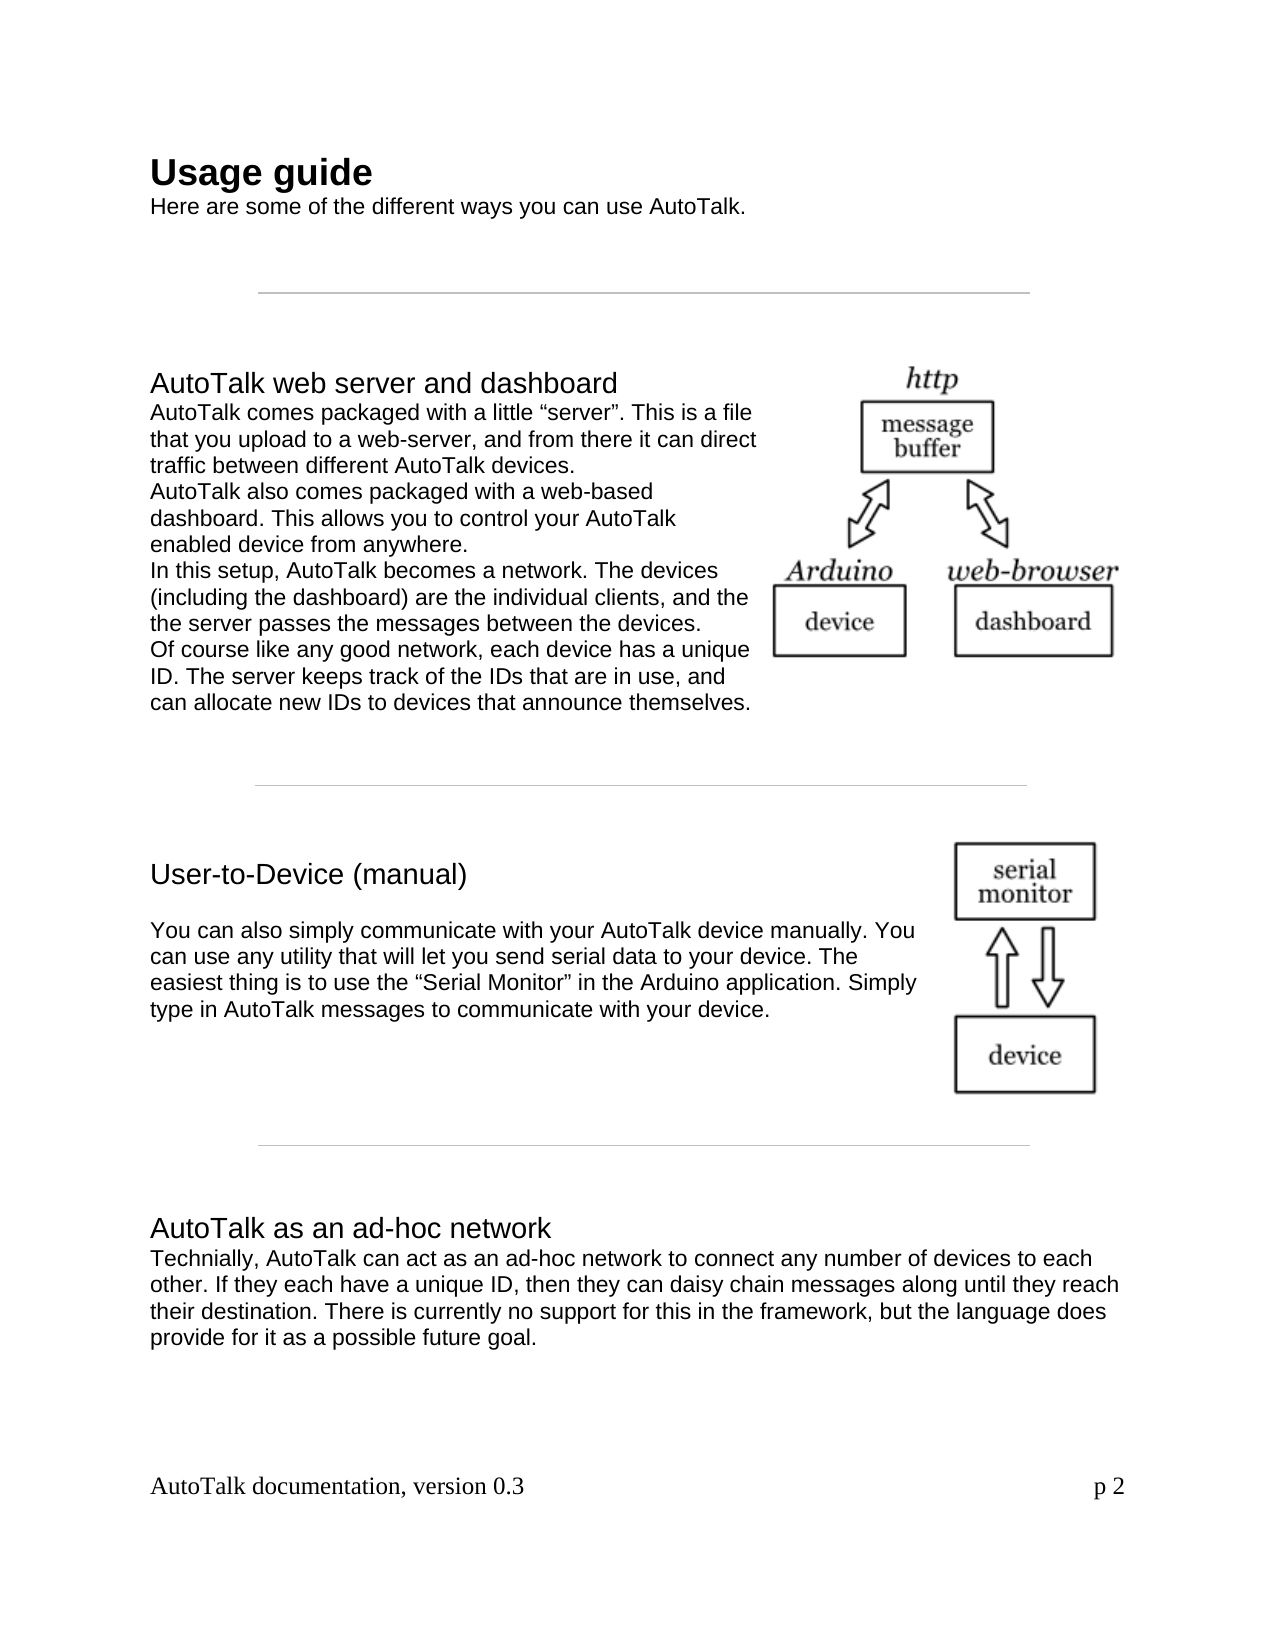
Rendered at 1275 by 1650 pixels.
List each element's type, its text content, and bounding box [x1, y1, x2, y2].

text AutoTalk as an ad-hoc network [150, 1211, 1125, 1245]
text Here are some of the different ways you can use AutoTalk. [150, 193, 1125, 219]
text In this setup, AutoTalk becomes a network. The devices (including the dashboard) are the individual clients, and the the server passes the messages between the devices. [150, 557, 763, 636]
text AutoTalk comes packaged with a little “server”. This is a file that you upload to a web-server, and from there it can direct traffic between different AutoTalk devices. [150, 399, 763, 478]
text AutoTalk also comes packaged with a web-based dashboard. This allows you to control your AutoTalk enabled device from anywhere. [150, 478, 763, 557]
text Technially, AutoTalk can act as an ad-hoc network to connect any number of devices to each other. If they each have a unique ID, then they can daisy chain messages along until they reach their destination. There is currently no support for this in the framework, but the language does provide for it as a possible future goal. [150, 1245, 1125, 1379]
picture [764, 359, 1122, 665]
subtitle Usage guide [150, 150, 1125, 193]
text Of course like any good network, each device has a unique ID. The server keeps track of the IDs that are in use, and can allocate new IDs to devices that announce themselves. [150, 636, 1125, 715]
picture [943, 831, 1104, 1101]
text User-to-Device (manual) You can also simply communicate with your AutoTalk device manually. You can use any utility that will let you send serial data to your device. The easiest thing is to use the “Serial Monitor” in the Arduino application. Simply type in AutoTalk messages to communicate with your device. [150, 857, 942, 1022]
text AutoTalk web server and dashboard [150, 366, 763, 399]
